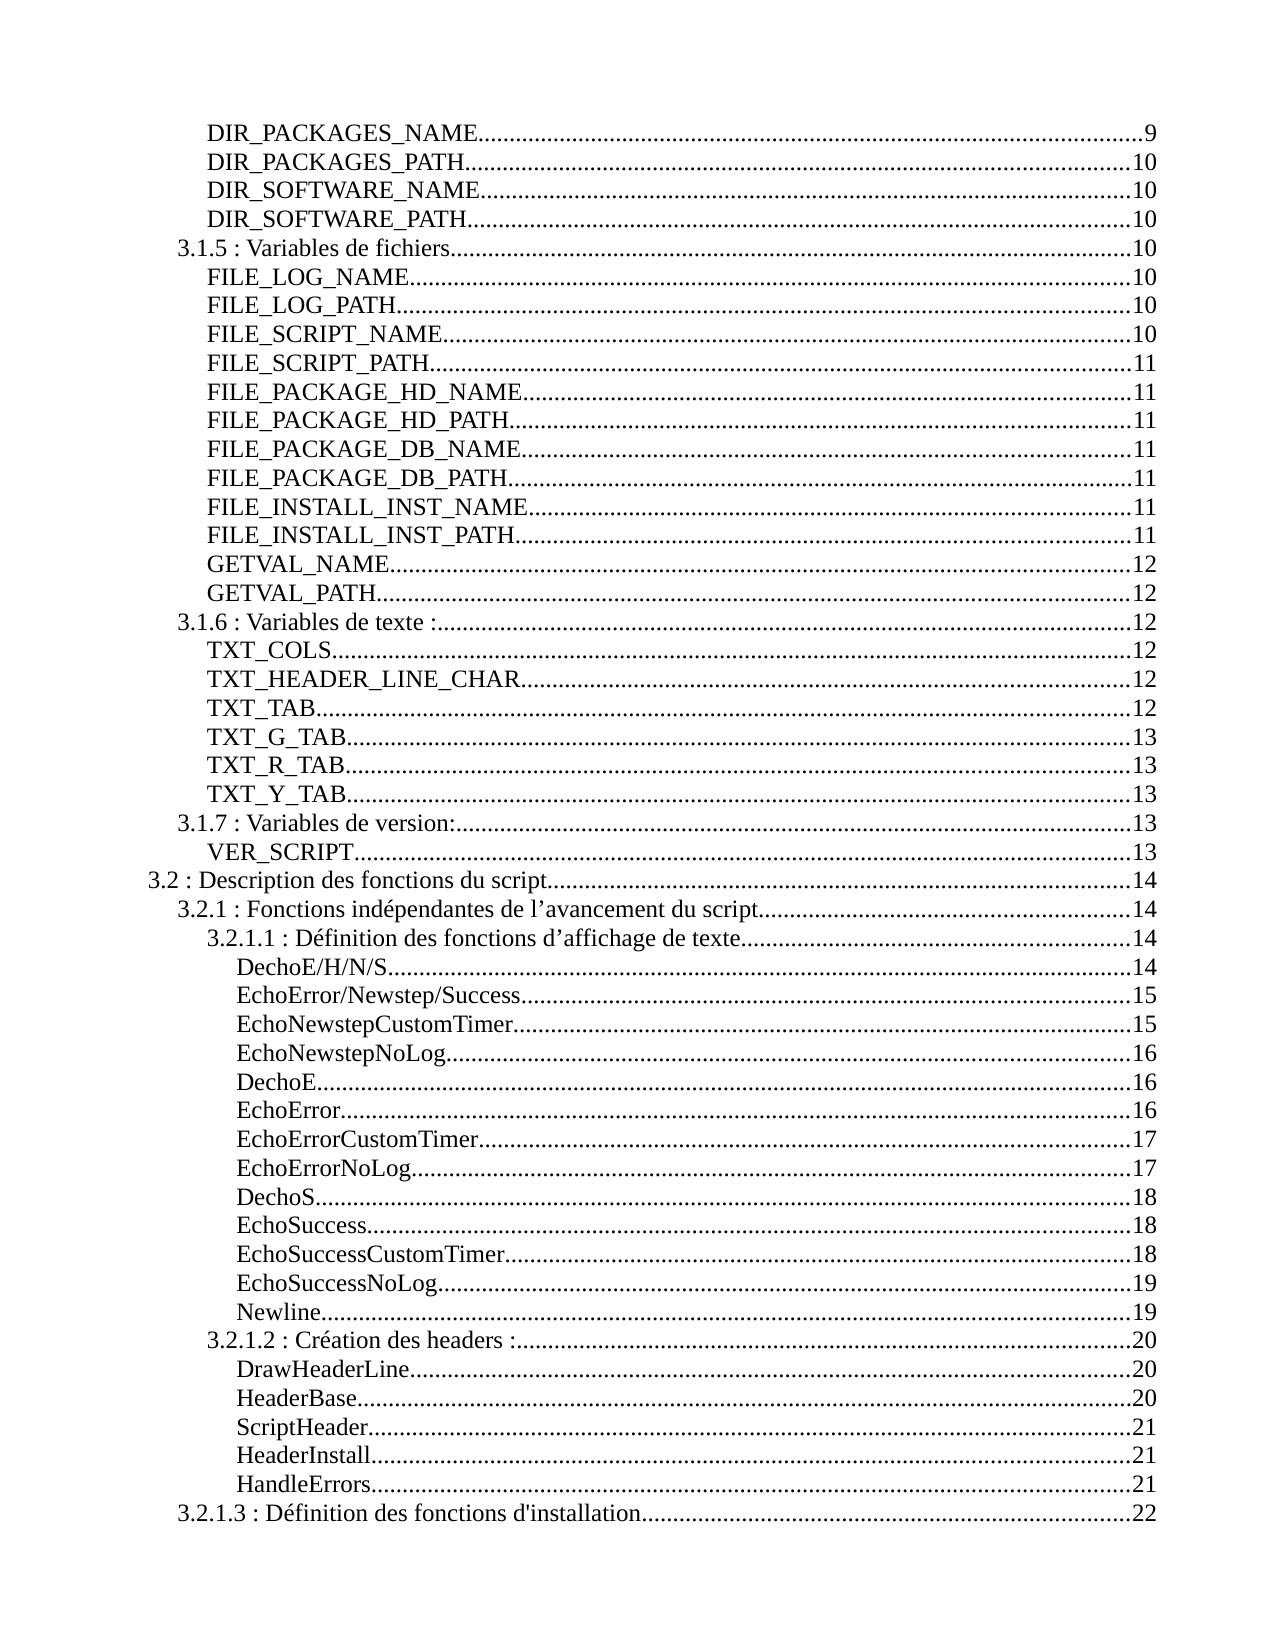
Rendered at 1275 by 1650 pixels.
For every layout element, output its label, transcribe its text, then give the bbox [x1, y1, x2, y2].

text 3.2.1.3 : Définition des fonctions d'installation 22 [177, 1498, 1157, 1527]
text DechoE/H/N/S 14 [236, 952, 1157, 981]
text EchoErrorCustomTimer 17 [236, 1124, 1157, 1153]
text 3.2.1.1 : Définition des fonctions d’affichage de texte 14 [207, 923, 1157, 952]
text 3.2.1 : Fonctions indépendantes de l’avancement du script 14 [177, 894, 1157, 923]
text DechoS 18 [236, 1182, 1157, 1211]
text EchoSuccess 18 [236, 1211, 1157, 1239]
text EchoNewstepNoLog 16 [236, 1038, 1157, 1067]
text ScriptHeader 21 [236, 1412, 1157, 1441]
text 3.2 : Description des fonctions du script 14 [148, 866, 1157, 894]
text FILE_PACKAGE_DB_PATH 11 [207, 463, 1157, 492]
text TXT_HEADER_LINE_CHAR 12 [207, 664, 1157, 693]
text TXT_Y_TAB 13 [207, 779, 1157, 808]
text 3.2.1.2 : Création des headers : 20 [207, 1326, 1157, 1354]
text FILE_LOG_PATH 10 [207, 291, 1157, 319]
text FILE_SCRIPT_NAME 10 [207, 319, 1157, 348]
text 3.1.5 : Variables de fichiers 10 [177, 233, 1157, 262]
text 3.1.6 : Variables de texte : 12 [177, 607, 1157, 636]
text HandleErrors 21 [236, 1469, 1157, 1498]
text TXT_R_TAB 13 [207, 751, 1157, 779]
text FILE_PACKAGE_HD_NAME 11 [207, 377, 1157, 406]
text 3.1.7 : Variables de version: 13 [177, 808, 1157, 837]
text GETVAL_NAME 12 [207, 549, 1157, 578]
text TXT_TAB 12 [207, 693, 1157, 722]
text FILE_INSTALL_INST_PATH 11 [207, 521, 1157, 549]
text EchoError 16 [236, 1096, 1157, 1124]
text GETVAL_PATH 12 [207, 578, 1157, 607]
text HeaderBase 20 [236, 1383, 1157, 1412]
text EchoNewstepCustomTimer 15 [236, 1009, 1157, 1038]
text DechoE 16 [236, 1067, 1157, 1096]
text Newline 19 [236, 1297, 1157, 1326]
text DIR_SOFTWARE_PATH 10 [207, 204, 1157, 233]
text FILE_PACKAGE_DB_NAME 11 [207, 434, 1157, 463]
text EchoSuccessCustomTimer 18 [236, 1239, 1157, 1268]
text DIR_SOFTWARE_NAME 10 [207, 176, 1157, 204]
text EchoErrorNoLog 17 [236, 1153, 1157, 1182]
text DrawHeaderLine 20 [236, 1354, 1157, 1383]
text DIR_PACKAGES_PATH 10 [207, 147, 1157, 176]
text EchoSuccessNoLog 19 [236, 1268, 1157, 1297]
text FILE_SCRIPT_PATH 11 [207, 348, 1157, 377]
text FILE_PACKAGE_HD_PATH 11 [207, 406, 1157, 434]
text HeaderInstall 21 [236, 1441, 1157, 1469]
text VER_SCRIPT 13 [207, 837, 1157, 866]
text TXT_G_TAB 13 [207, 722, 1157, 751]
text DIR_PACKAGES_NAME 9 [207, 118, 1157, 147]
text EchoError/Newstep/Success 15 [236, 981, 1157, 1009]
text FILE_LOG_NAME 10 [207, 262, 1157, 291]
text FILE_INSTALL_INST_NAME 11 [207, 492, 1157, 521]
text TXT_COLS 12 [207, 636, 1157, 664]
